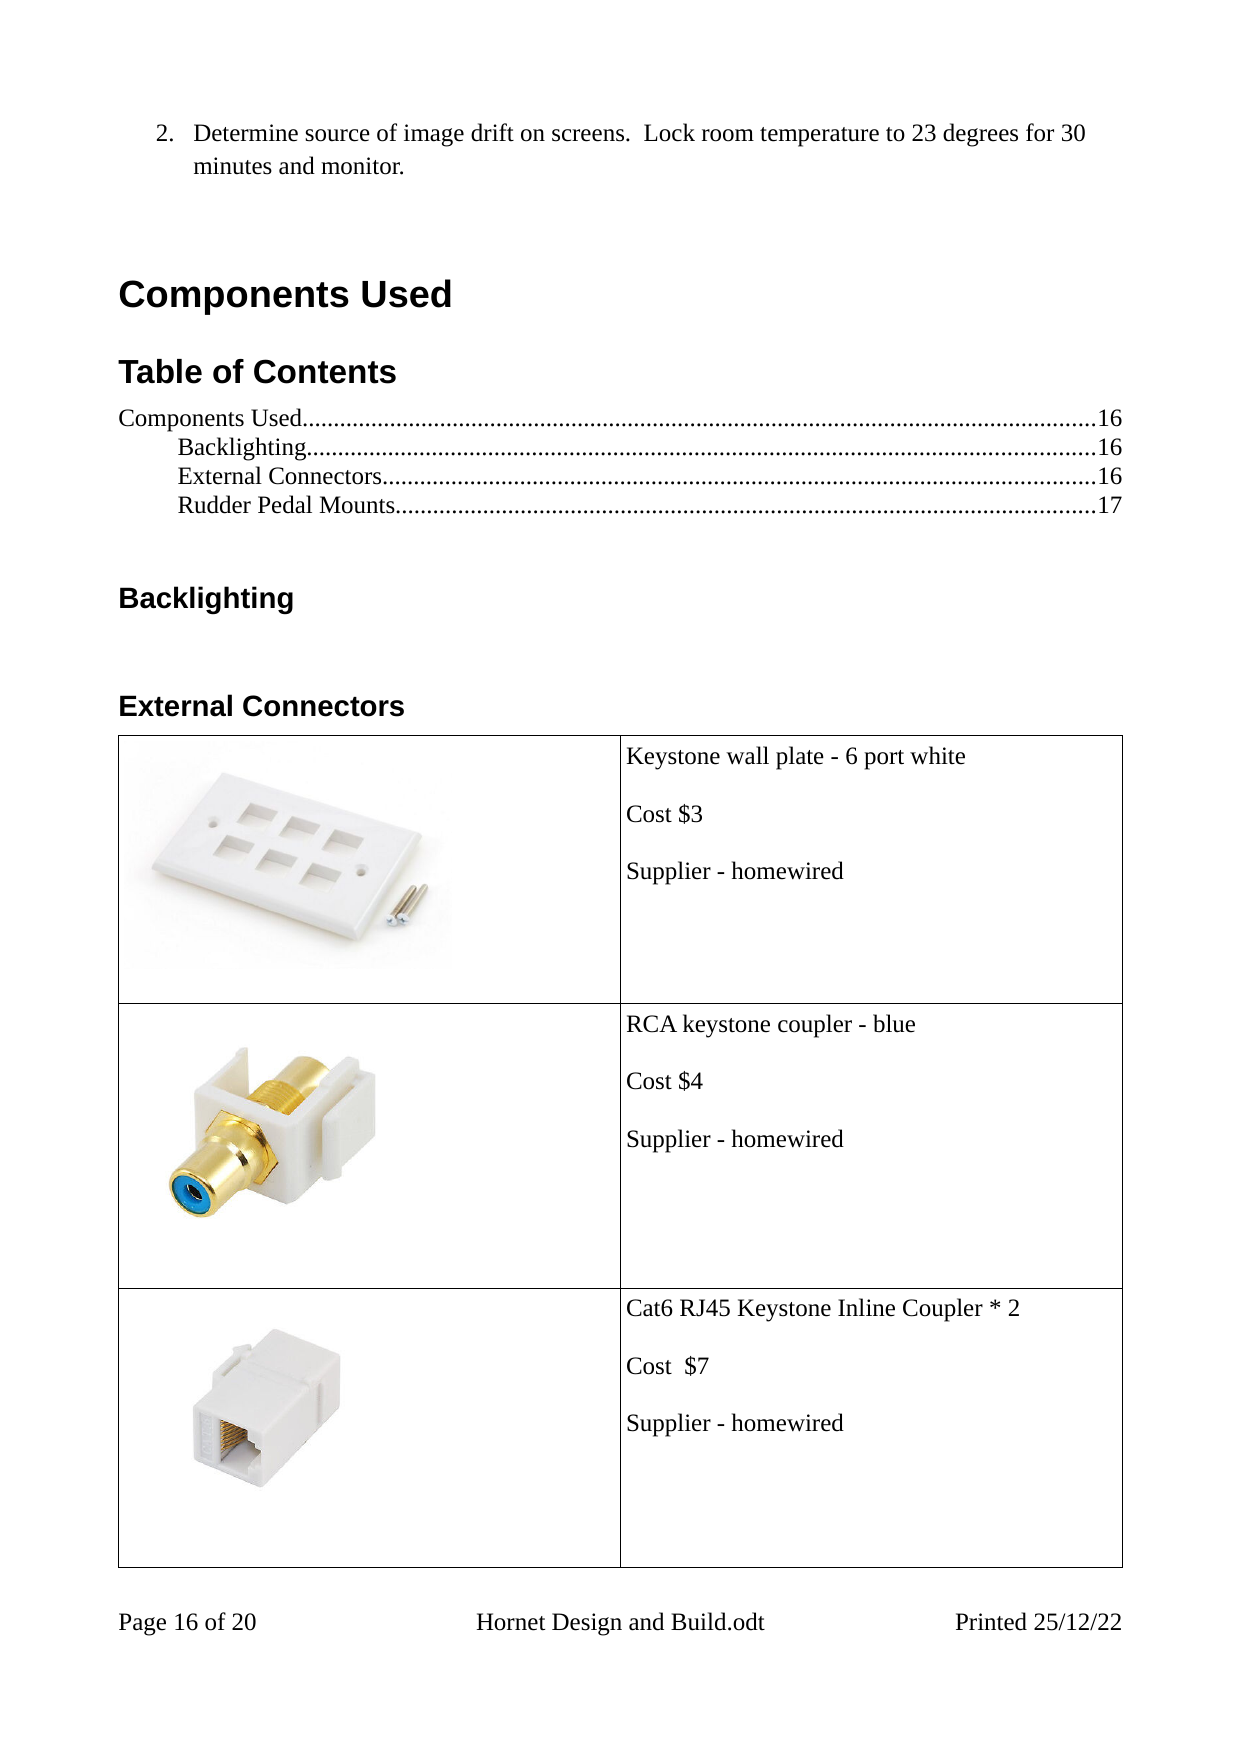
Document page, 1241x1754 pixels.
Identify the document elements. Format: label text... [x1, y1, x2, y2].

table_cell RCA keystone coupler - blue Cost $4 Supplier - homewired [621, 1004, 1122, 1288]
text Backlighting 16 [177, 432, 1122, 461]
text External Connectors 16 [177, 461, 1122, 490]
table_header [119, 736, 620, 1003]
picture [123, 1008, 423, 1254]
table_cell Cat6 RJ45 Keystone Inline Coupler * 2 Cost $7 Supplier - homewired [621, 1289, 1122, 1567]
text Rudder Pedal Mounts 17 [177, 490, 1122, 518]
text Components Used 16 [118, 403, 1122, 432]
subtitle Table of Contents [118, 352, 1122, 391]
table_cell [119, 1004, 620, 1288]
picture [123, 741, 453, 969]
picture [123, 1293, 407, 1533]
list Determine source of image drift on screens. Lock room temperature to 23 degrees for 30 minutes and monitor. [156, 118, 1122, 180]
subtitle Components Used [118, 271, 1122, 315]
table_cell [119, 1289, 620, 1567]
subtitle External Connectors [118, 689, 1122, 723]
subtitle Backlighting [118, 581, 1122, 614]
table_header Keystone wall plate - 6 port white Cost $3 Supplier - homewired [621, 736, 1122, 1003]
